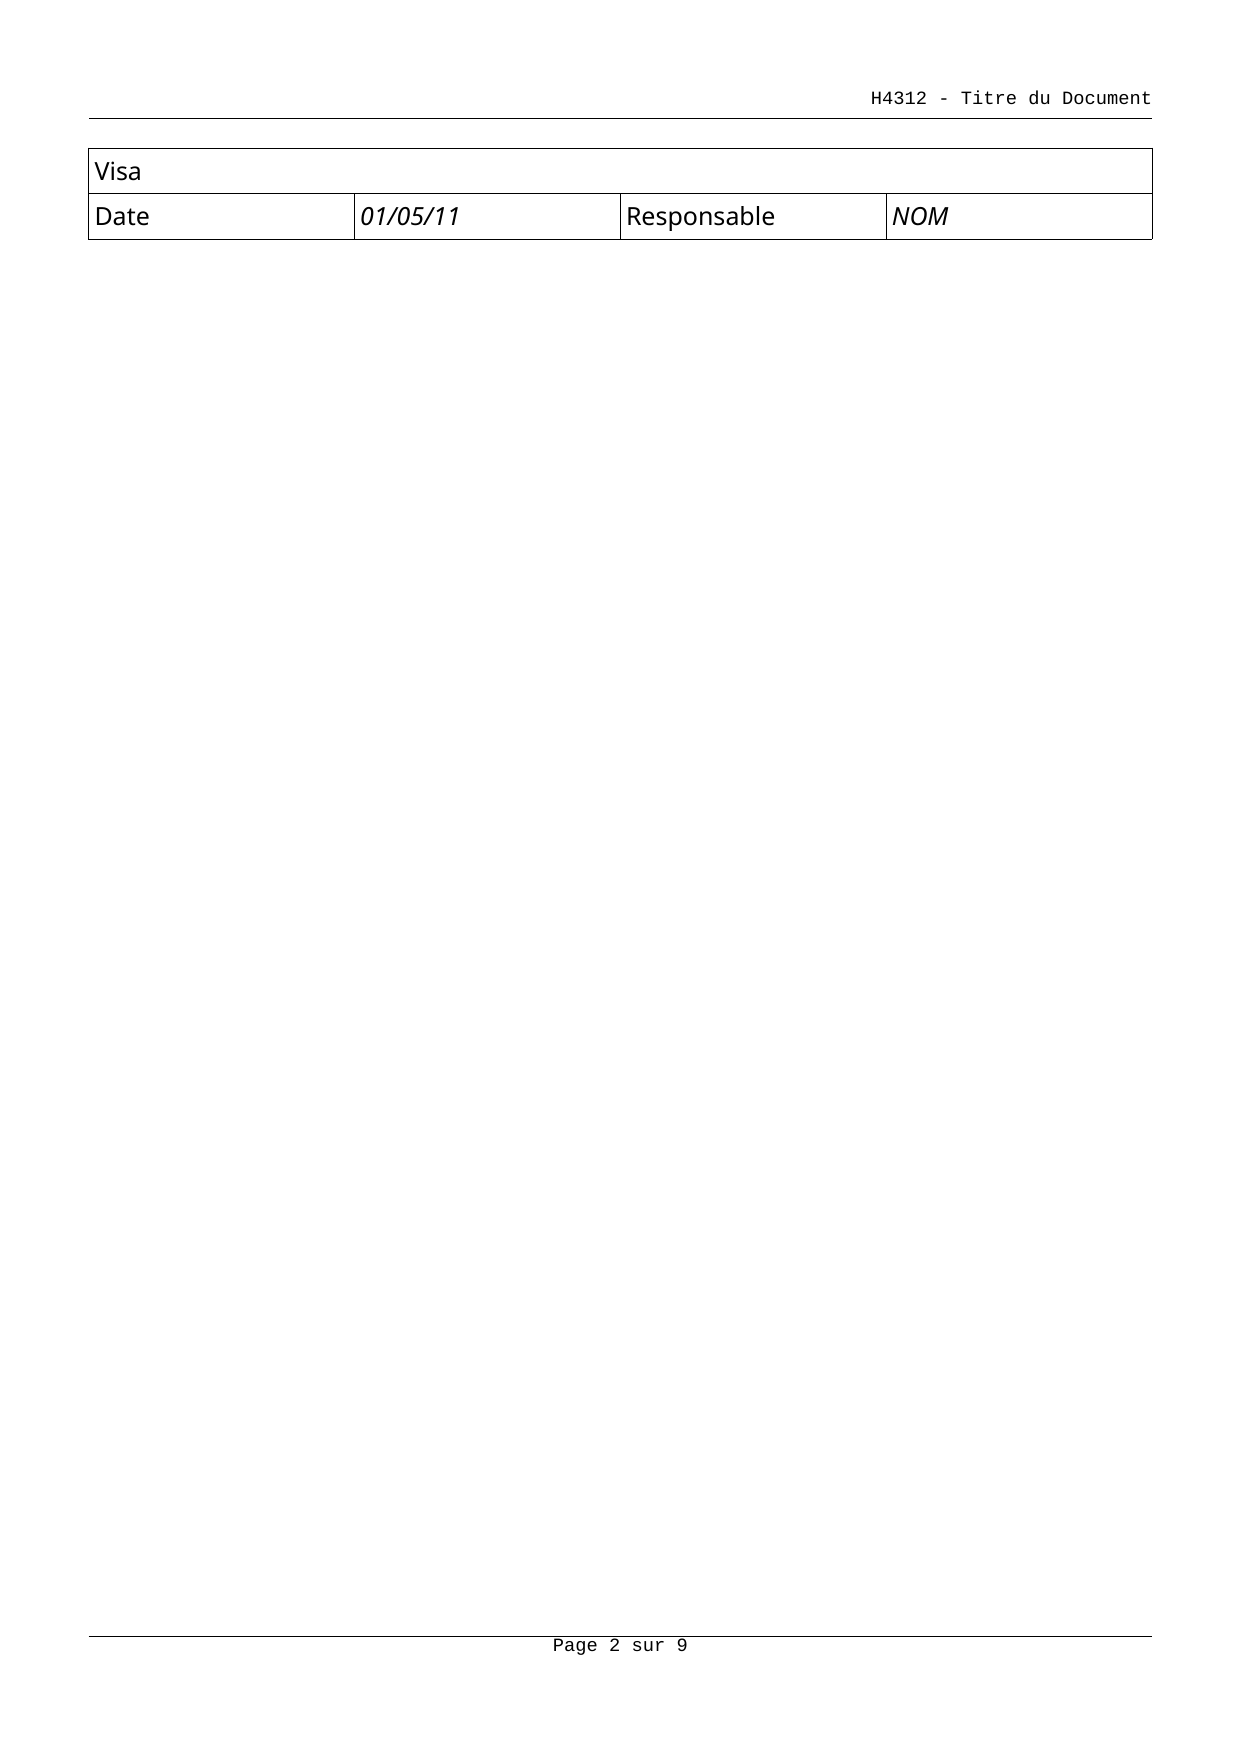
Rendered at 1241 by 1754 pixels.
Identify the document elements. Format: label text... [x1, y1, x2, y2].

table_cell Responsable [621, 194, 886, 239]
table_cell 01/05/11 [355, 194, 620, 239]
table_header Visa [89, 149, 1152, 193]
table_cell Date [89, 194, 354, 239]
table_cell NOM [887, 194, 1152, 239]
